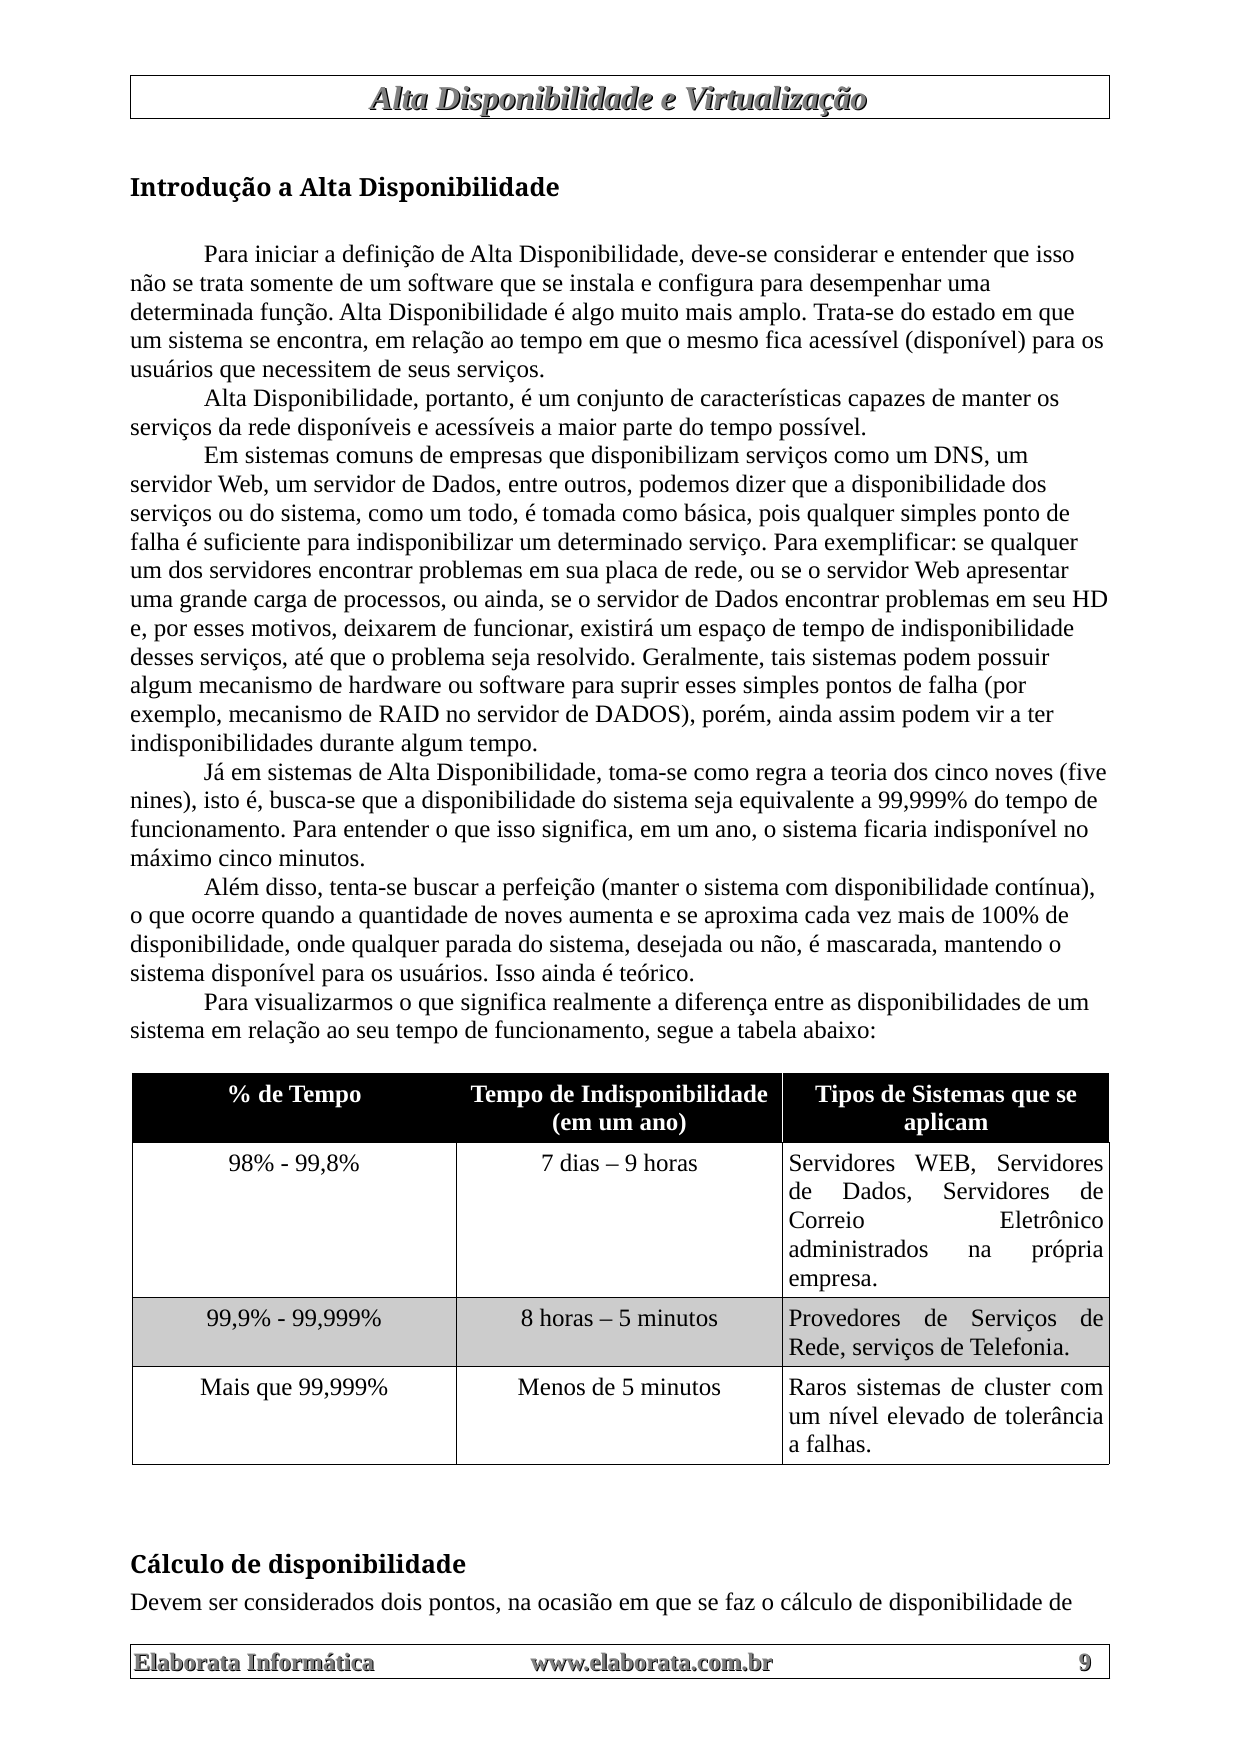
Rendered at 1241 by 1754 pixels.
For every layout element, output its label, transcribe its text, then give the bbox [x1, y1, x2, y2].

table_cell Servidores WEB, Servidores de Dados, Servidores de Correio Eletrônico administrados na própria empresa. [783, 1143, 1109, 1297]
table_header % de Tempo [133, 1074, 456, 1142]
table_cell 8 horas – 5 minutos [457, 1298, 782, 1366]
table_cell Mais que 99,999% [133, 1367, 456, 1464]
table_header Tipos de Sistemas que se aplicam [783, 1074, 1109, 1142]
text Alta Disponibilidade, portanto, é um conjunto de características capazes de manter os serviços da rede disponíveis e acessíveis a maior parte do tempo possível. [130, 383, 1110, 440]
table_cell 98% - 99,8% [133, 1143, 456, 1297]
subtitle Cálculo de disponibilidade [130, 1547, 1110, 1581]
table_cell Provedores de Serviços de Rede, serviços de Telefonia. [783, 1298, 1109, 1366]
text Além disso, tenta-se buscar a perfeição (manter o sistema com disponibilidade contínua), o que ocorre quando a quantidade de noves aumenta e se aproxima cada vez mais de 100% de disponibilidade, onde qualquer parada do sistema, desejada ou não, é mascarada, mantendo o sistema disponível para os usuários. Isso ainda é teórico. [130, 872, 1110, 987]
text Para iniciar a definição de Alta Disponibilidade, deve-se considerar e entender que isso não se trata somente de um software que se instala e configura para desempenhar uma determinada função. Alta Disponibilidade é algo muito mais amplo. Trata-se do estado em que um sistema se encontra, em relação ao tempo em que o mesmo fica acessível (disponível) para os usuários que necessitem de seus serviços. [130, 239, 1110, 383]
text Devem ser considerados dois pontos, na ocasião em que se faz o cálculo de disponibilidade de [130, 1587, 1110, 1616]
table_cell Raros sistemas de cluster com um nível elevado de tolerância a falhas. [783, 1367, 1109, 1464]
table_cell 7 dias – 9 horas [457, 1143, 782, 1297]
table_cell 99,9% - 99,999% [133, 1298, 456, 1366]
table_cell Menos de 5 minutos [457, 1367, 782, 1464]
text Para visualizarmos o que significa realmente a diferença entre as disponibilidades de um sistema em relação ao seu tempo de funcionamento, segue a tabela abaixo: [130, 987, 1110, 1044]
text Já em sistemas de Alta Disponibilidade, toma-se como regra a teoria dos cinco noves (five nines), isto é, busca-se que a disponibilidade do sistema seja equivalente a 99,999% do tempo de funcionamento. Para entender o que isso significa, em um ano, o sistema ficaria indisponível no máximo cinco minutos. [130, 757, 1110, 872]
text Em sistemas comuns de empresas que disponibilizam serviços como um DNS, um servidor Web, um servidor de Dados, entre outros, podemos dizer que a disponibilidade dos serviços ou do sistema, como um todo, é tomada como básica, pois qualquer simples ponto de falha é suficiente para indisponibilizar um determinado serviço. Para exemplificar: se qualquer um dos servidores encontrar problemas em sua placa de rede, ou se o servidor Web apresentar uma grande carga de processos, ou ainda, se o servidor de Dados encontrar problemas em seu HD e, por esses motivos, deixarem de funcionar, existirá um espaço de tempo de indisponibilidade desses serviços, até que o problema seja resolvido. Geralmente, tais sistemas podem possuir algum mecanismo de hardware ou software para suprir esses simples pontos de falha (por exemplo, mecanismo de RAID no servidor de DADOS), porém, ainda assim podem vir a ter indisponibilidades durante algum tempo. [130, 440, 1110, 757]
subtitle Introdução a Alta Disponibilidade [130, 170, 1110, 204]
table_header Tempo de Indisponibilidade (em um ano) [457, 1074, 782, 1142]
